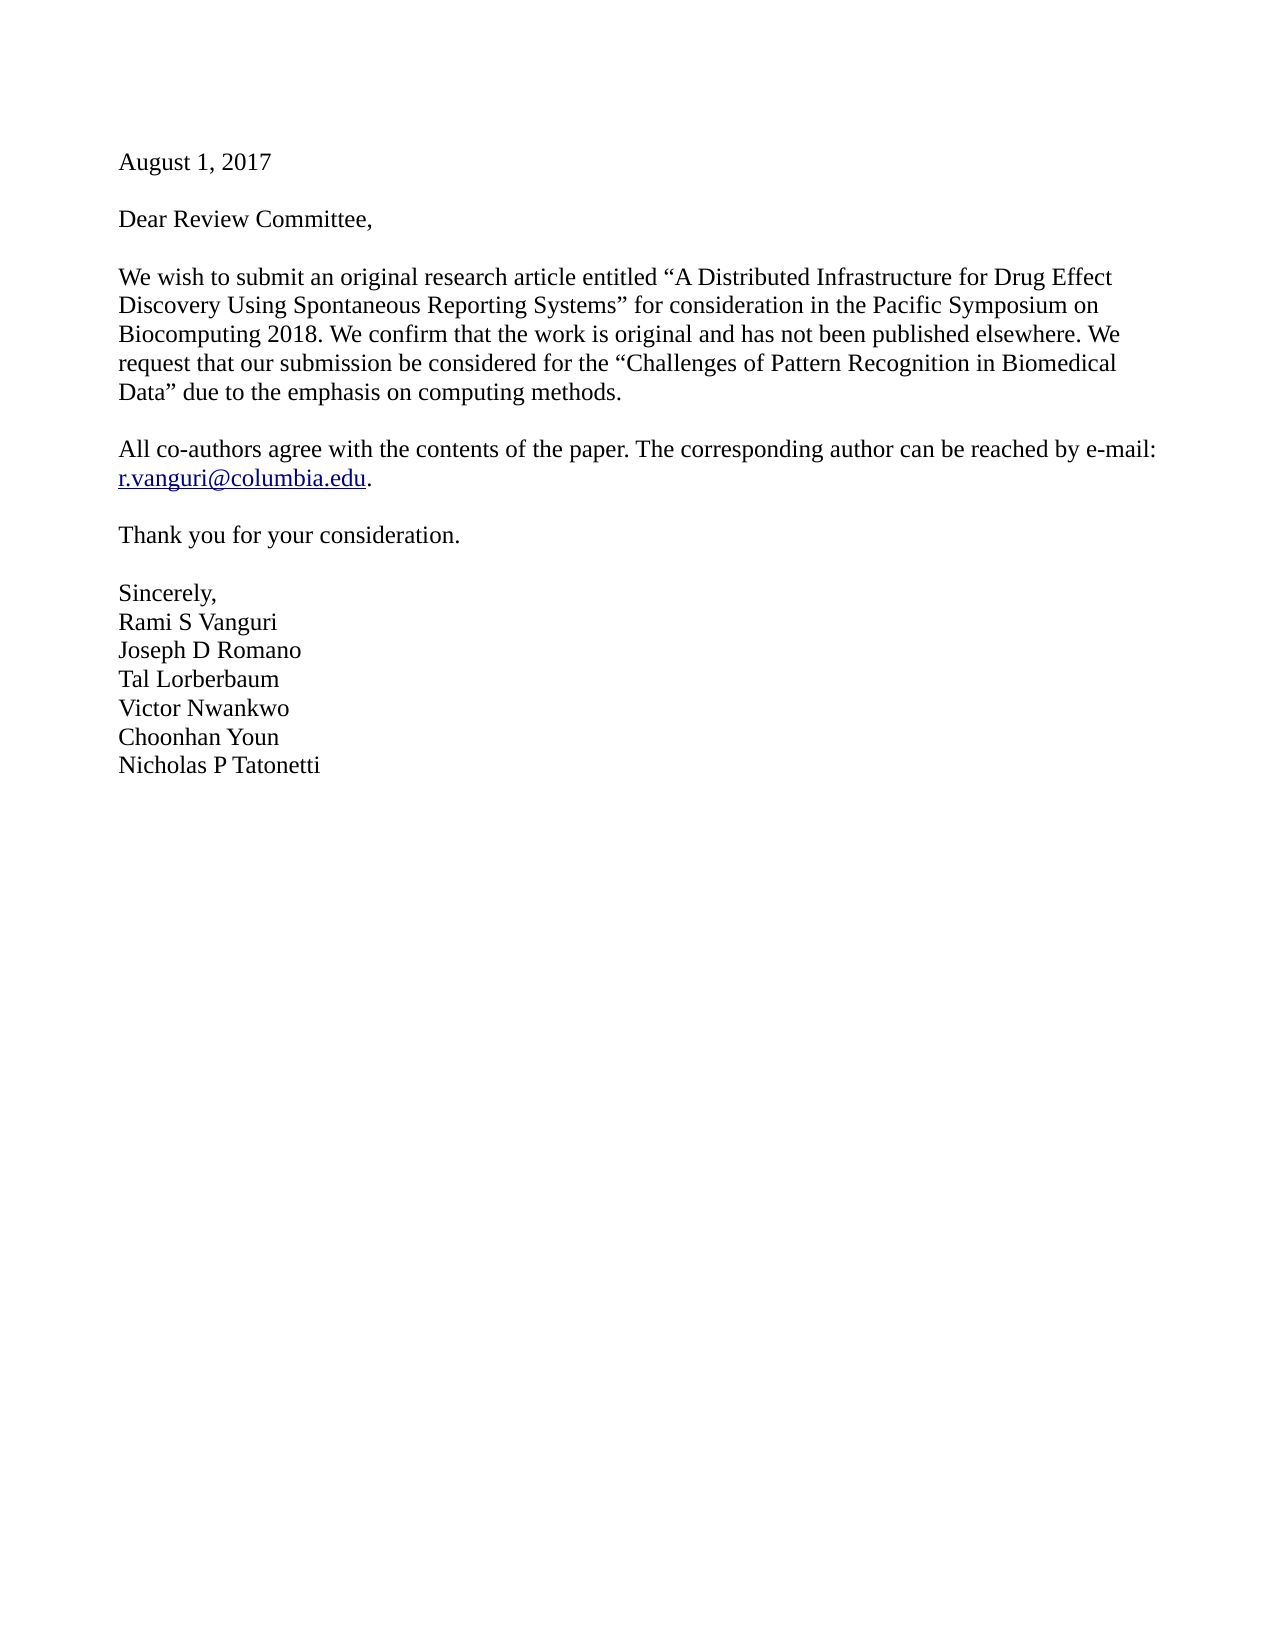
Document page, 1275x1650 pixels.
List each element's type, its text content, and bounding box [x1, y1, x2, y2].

text Sincerely, [118, 578, 1157, 607]
text Joseph D Romano [118, 636, 1157, 664]
text Dear Review Committee, [118, 204, 1157, 233]
text Thank you for your consideration. [118, 521, 1157, 549]
text Tal Lorberbaum [118, 664, 1157, 693]
text We wish to submit an original research article entitled “A Distributed Infrastructure for Drug Effect Discovery Using Spontaneous Reporting Systems” for consideration in the Pacific Symposium on Biocomputing 2018. We confirm that the work is original and has not been published elsewhere. We request that our submission be considered for the “Challenges of Pattern Recognition in Biomedical Data” due to the emphasis on computing methods. [118, 262, 1157, 406]
text Nicholas P Tatonetti [118, 751, 1157, 779]
text Victor Nwankwo [118, 693, 1157, 722]
text Rami S Vanguri [118, 607, 1157, 636]
text Choonhan Youn [118, 722, 1157, 751]
text August 1, 2017 [118, 147, 1157, 176]
text All co-authors agree with the contents of the paper. The corresponding author can be reached by e-mail: r.vanguri@columbia.edu. [118, 434, 1157, 492]
